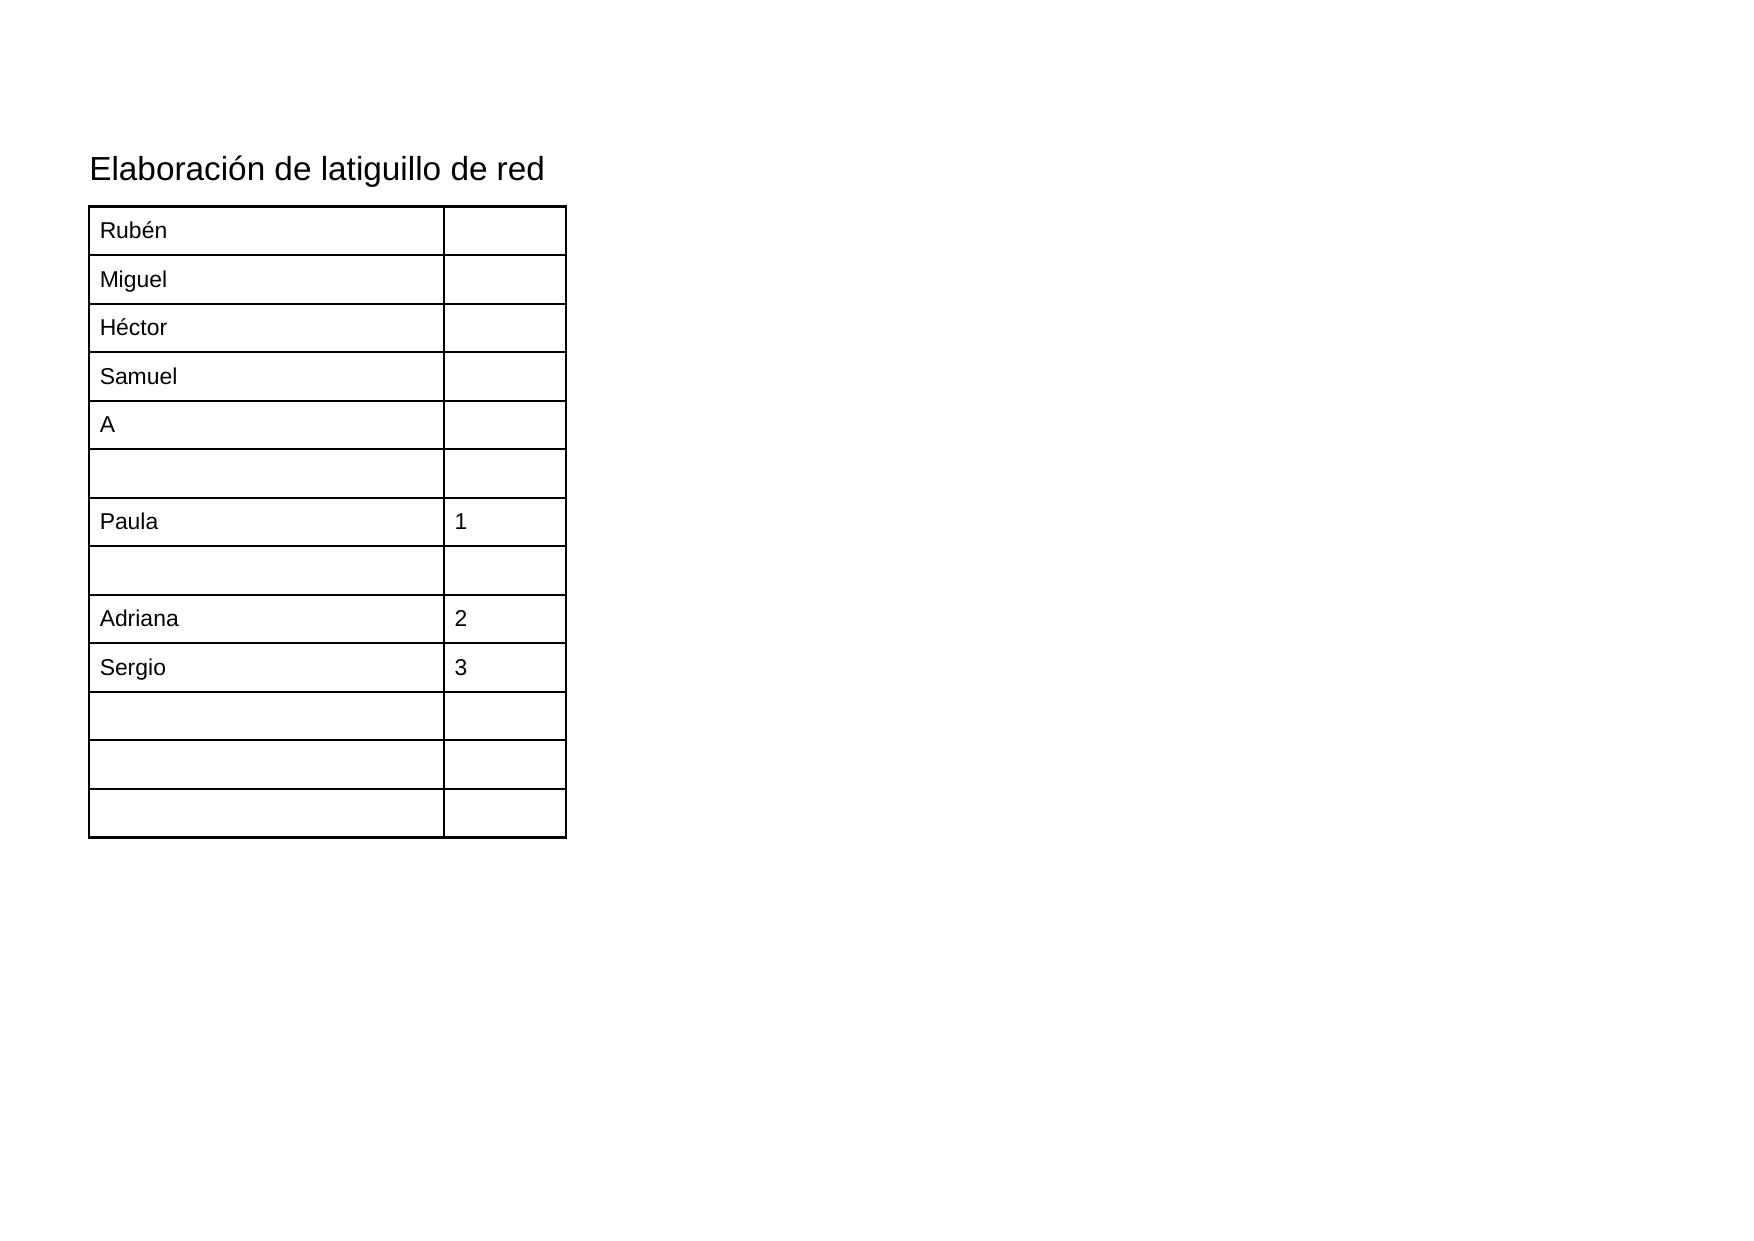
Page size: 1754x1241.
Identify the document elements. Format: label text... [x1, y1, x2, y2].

table_header [445, 208, 565, 254]
table_cell [90, 693, 443, 739]
subtitle Elaboración de latiguillo de red [89, 150, 1635, 187]
table_cell [90, 790, 443, 836]
table_cell A [90, 402, 443, 448]
table_cell [445, 256, 565, 302]
table_cell [445, 450, 565, 497]
table_cell [445, 547, 565, 594]
table_cell Paula [90, 499, 443, 545]
table_cell [445, 353, 565, 399]
table_header Rubén [90, 208, 443, 254]
table_cell [90, 450, 443, 497]
table_cell [445, 693, 565, 739]
table_cell [445, 402, 565, 448]
table_cell 2 [445, 596, 565, 642]
table_cell [445, 305, 565, 351]
table_cell [90, 741, 443, 788]
table_cell Adriana [90, 596, 443, 642]
table_cell 1 [445, 499, 565, 545]
table_cell Héctor [90, 305, 443, 351]
table_cell [90, 547, 443, 594]
table_cell [445, 741, 565, 788]
table_cell Sergio [90, 644, 443, 691]
table_cell [445, 790, 565, 836]
table_cell 3 [445, 644, 565, 691]
table_cell Samuel [90, 353, 443, 399]
table_cell Miguel [90, 256, 443, 302]
